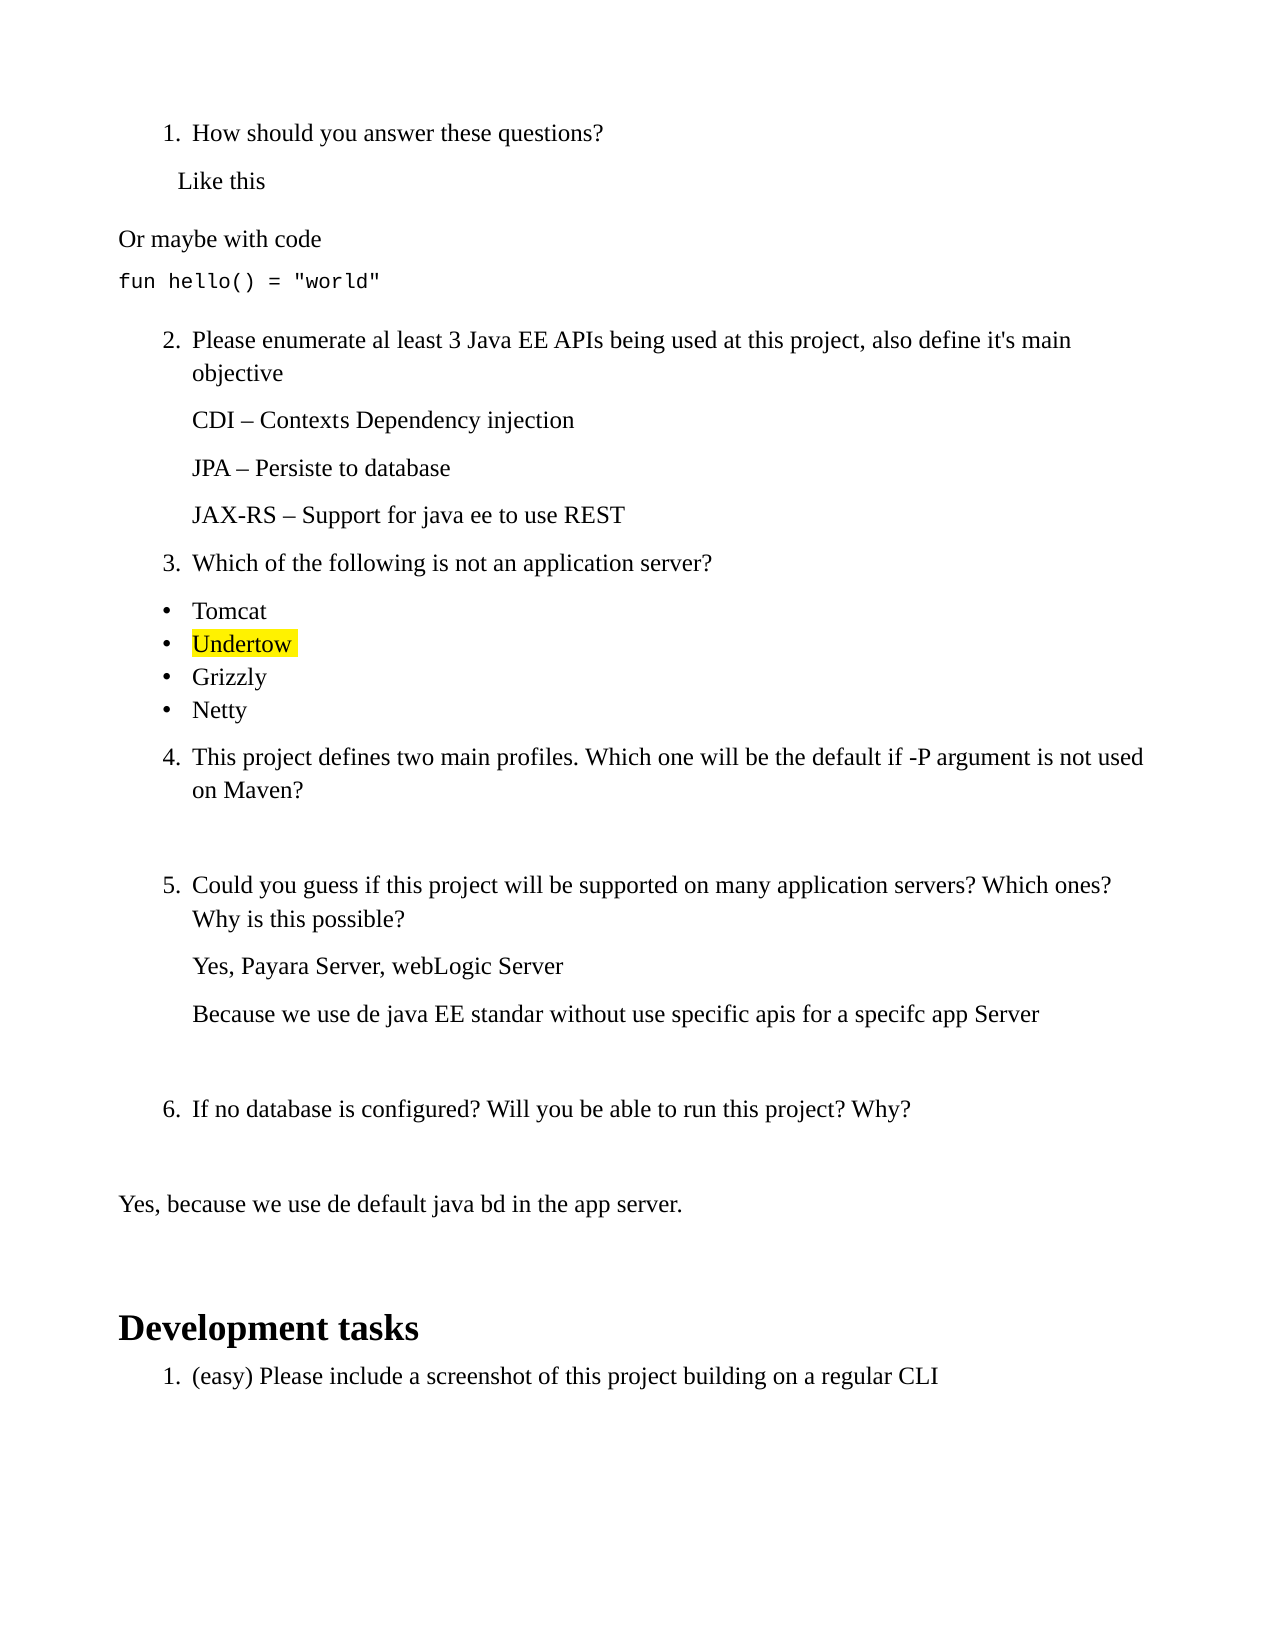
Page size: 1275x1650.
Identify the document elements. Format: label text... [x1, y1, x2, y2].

text fun hello() = "world" [118, 272, 1157, 295]
text Like this [177, 166, 1098, 194]
text Yes, because we use de default java bd in the app server. [118, 1189, 1157, 1218]
subtitle Development tasks [118, 1305, 1157, 1348]
text Or maybe with code [118, 224, 1157, 253]
list Please enumerate al least 3 Java EE APIs being used at this project, also define it's main objective [162, 325, 1157, 386]
list Could you guess if this project will be supported on many application servers? Which ones? Why is this possible? [162, 871, 1157, 932]
list If no database is configured? Will you be able to run this project? Why? [162, 1094, 1157, 1123]
list This project defines two main profiles. Which one will be the default if -P argument is not used on Maven? [162, 742, 1157, 804]
list Netty [162, 695, 1157, 723]
list How should you answer these questions? [162, 118, 1157, 147]
list CDI – Context s Dependency injection [162, 405, 1157, 434]
list JPA – Persiste to database [162, 453, 1157, 482]
list (easy) Please include a screenshot of this project building on a regular CLI [162, 1361, 1157, 1390]
list Which of the following is not an application server? [162, 548, 1157, 577]
text Because we use de java EE standar without use specific apis for a specifc app Server [118, 999, 1157, 1028]
list Undertow [162, 629, 1157, 657]
list Grizzly [162, 662, 1157, 691]
text Yes, Payara Server, webLogic Server [118, 951, 1157, 980]
list Tomcat [162, 596, 1157, 624]
list JAX-RS – Support for java ee to use REST [162, 501, 1157, 529]
